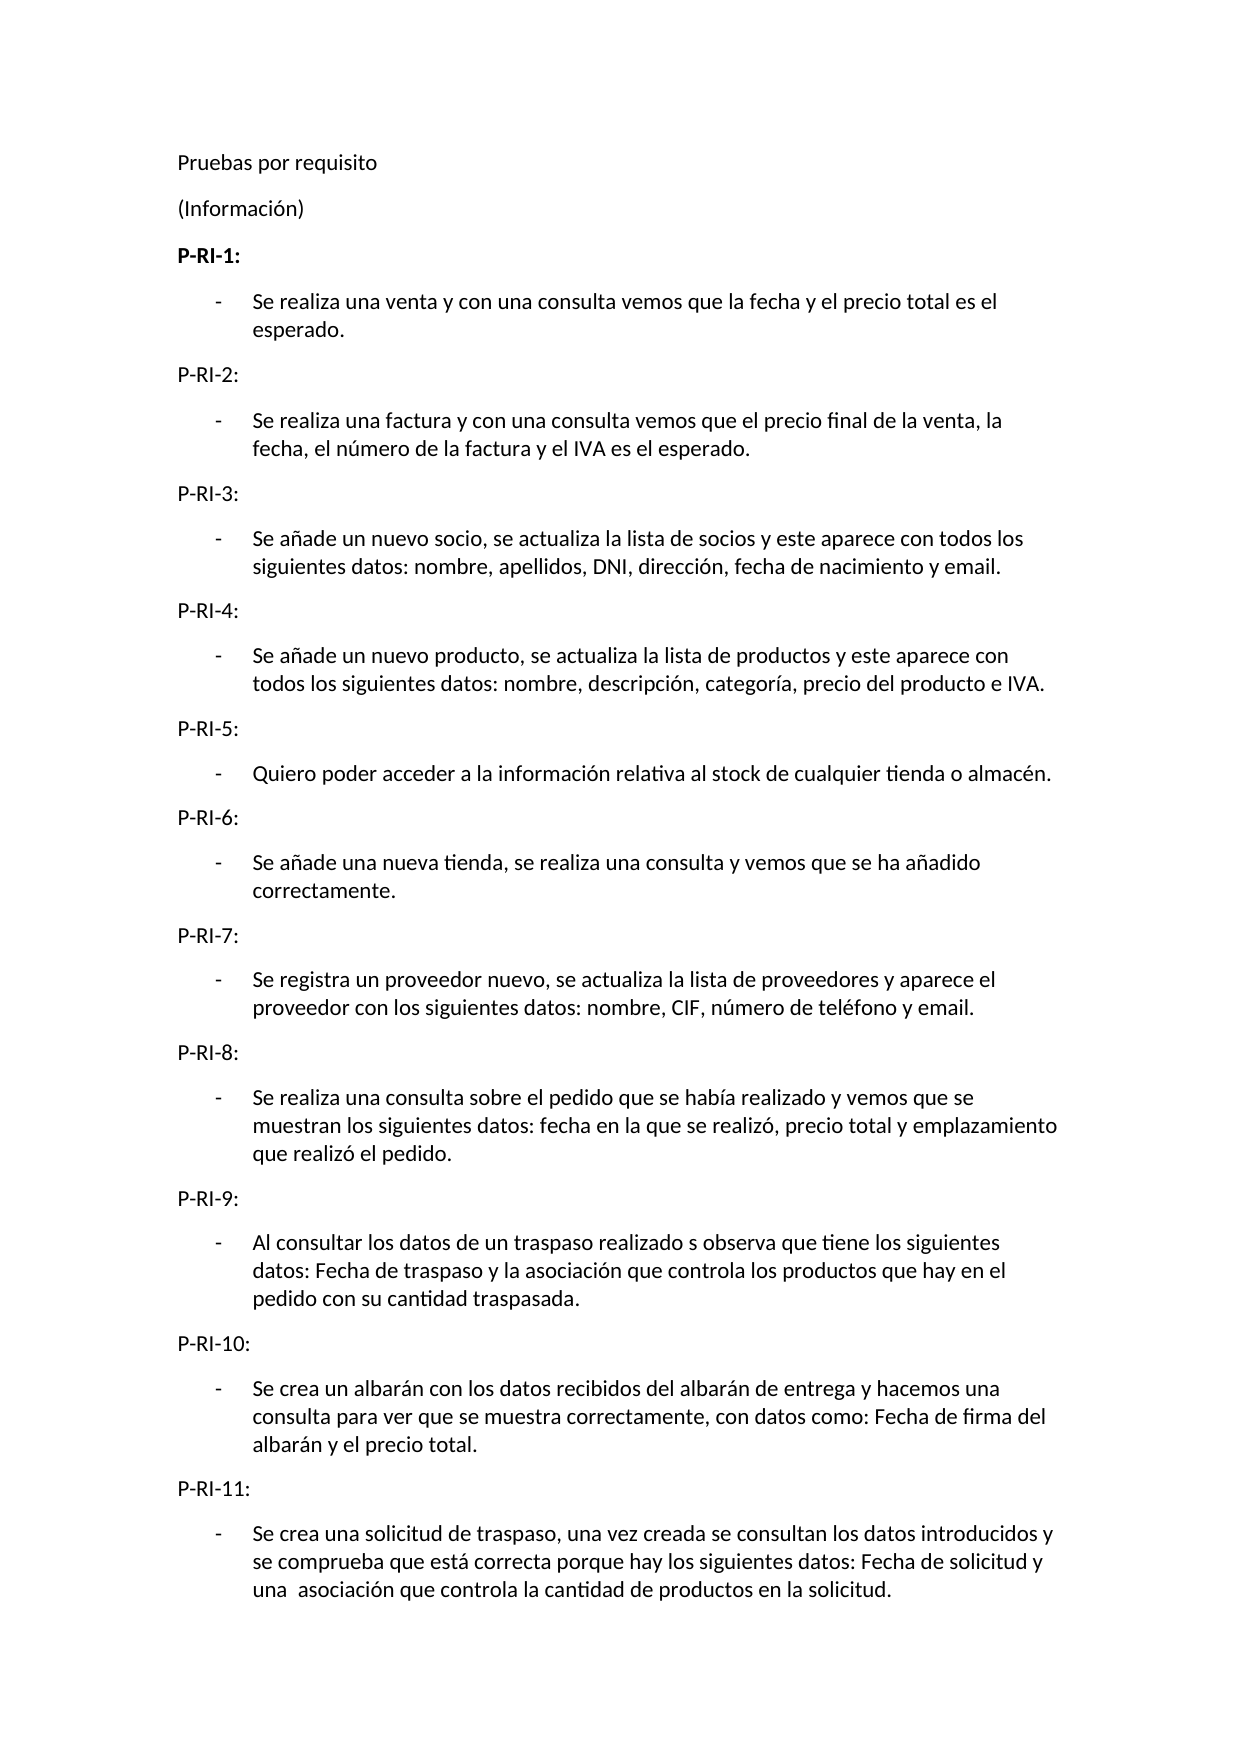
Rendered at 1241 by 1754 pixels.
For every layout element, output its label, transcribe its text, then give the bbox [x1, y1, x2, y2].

list Quiero poder acceder a la información relativa al stock de cualquier tienda o almacén. [215, 759, 1063, 787]
text P-RI-1: [177, 241, 1063, 269]
list P-RI-4: [177, 597, 1063, 625]
list Se registra un proveedor nuevo, se actualiza la lista de proveedores y aparece el proveedor con los siguientes datos: nombre, CIF, número de teléfono y email. [215, 966, 1063, 1022]
list Se añade una nueva tienda, se realiza una consulta y vemos que se ha añadido correctamente. [215, 848, 1063, 904]
text P-RI-9: [177, 1184, 1063, 1212]
list Se realiza una venta y con una consulta vemos que la fecha y el precio total es el esperado. [215, 287, 1063, 343]
list Se crea un albarán con los datos recibidos del albarán de entrega y hacemos una consulta para ver que se muestra correctamente, con datos como: Fecha de firma del albarán y el precio total. [215, 1374, 1063, 1458]
list Se crea una solicitud de traspaso, una vez creada se consultan los datos introducidos y se comprueba que está correcta porque hay los siguientes datos: Fecha de solicitud y una asociación que controla la cantidad de productos en la solicitud. [215, 1519, 1063, 1603]
list Se realiza una factura y con una consulta vemos que el precio final de la venta, la fecha, el número de la factura y el IVA es el esperado. [215, 407, 1063, 463]
list Se añade un nuevo socio, se actualiza la lista de socios y este aparece con todos los siguientes datos: nombre, apellidos, DNI, dirección, fecha de nacimiento y email. [215, 524, 1063, 580]
list Se realiza una consulta sobre el pedido que se había realizado y vemos que se muestran los siguientes datos: fecha en la que se realizó, precio total y emplazamiento que realizó el pedido. [215, 1083, 1063, 1167]
text P-RI-10: [177, 1329, 1063, 1357]
list P-RI-6: [177, 803, 1063, 831]
text Pruebas por requisito [177, 148, 1063, 176]
list Se añade un nuevo producto, se actualiza la lista de productos y este aparece con todos los siguientes datos: nombre, descripción, categoría, precio del producto e IVA. [215, 641, 1063, 697]
list P-RI-3: [177, 479, 1063, 507]
list Al consultar los datos de un traspaso realizado s observa que tiene los siguientes datos: Fecha de traspaso y la asociación que controla los productos que hay en el pedido con su cantidad traspasada. [215, 1228, 1063, 1312]
list P-RI-5: [177, 714, 1063, 742]
text (Información) [177, 194, 1063, 222]
text P-RI-11: [177, 1474, 1063, 1502]
text P-RI-8: [177, 1038, 1063, 1066]
list P-RI-7: [177, 921, 1063, 949]
text P-RI-2: [177, 360, 1063, 388]
